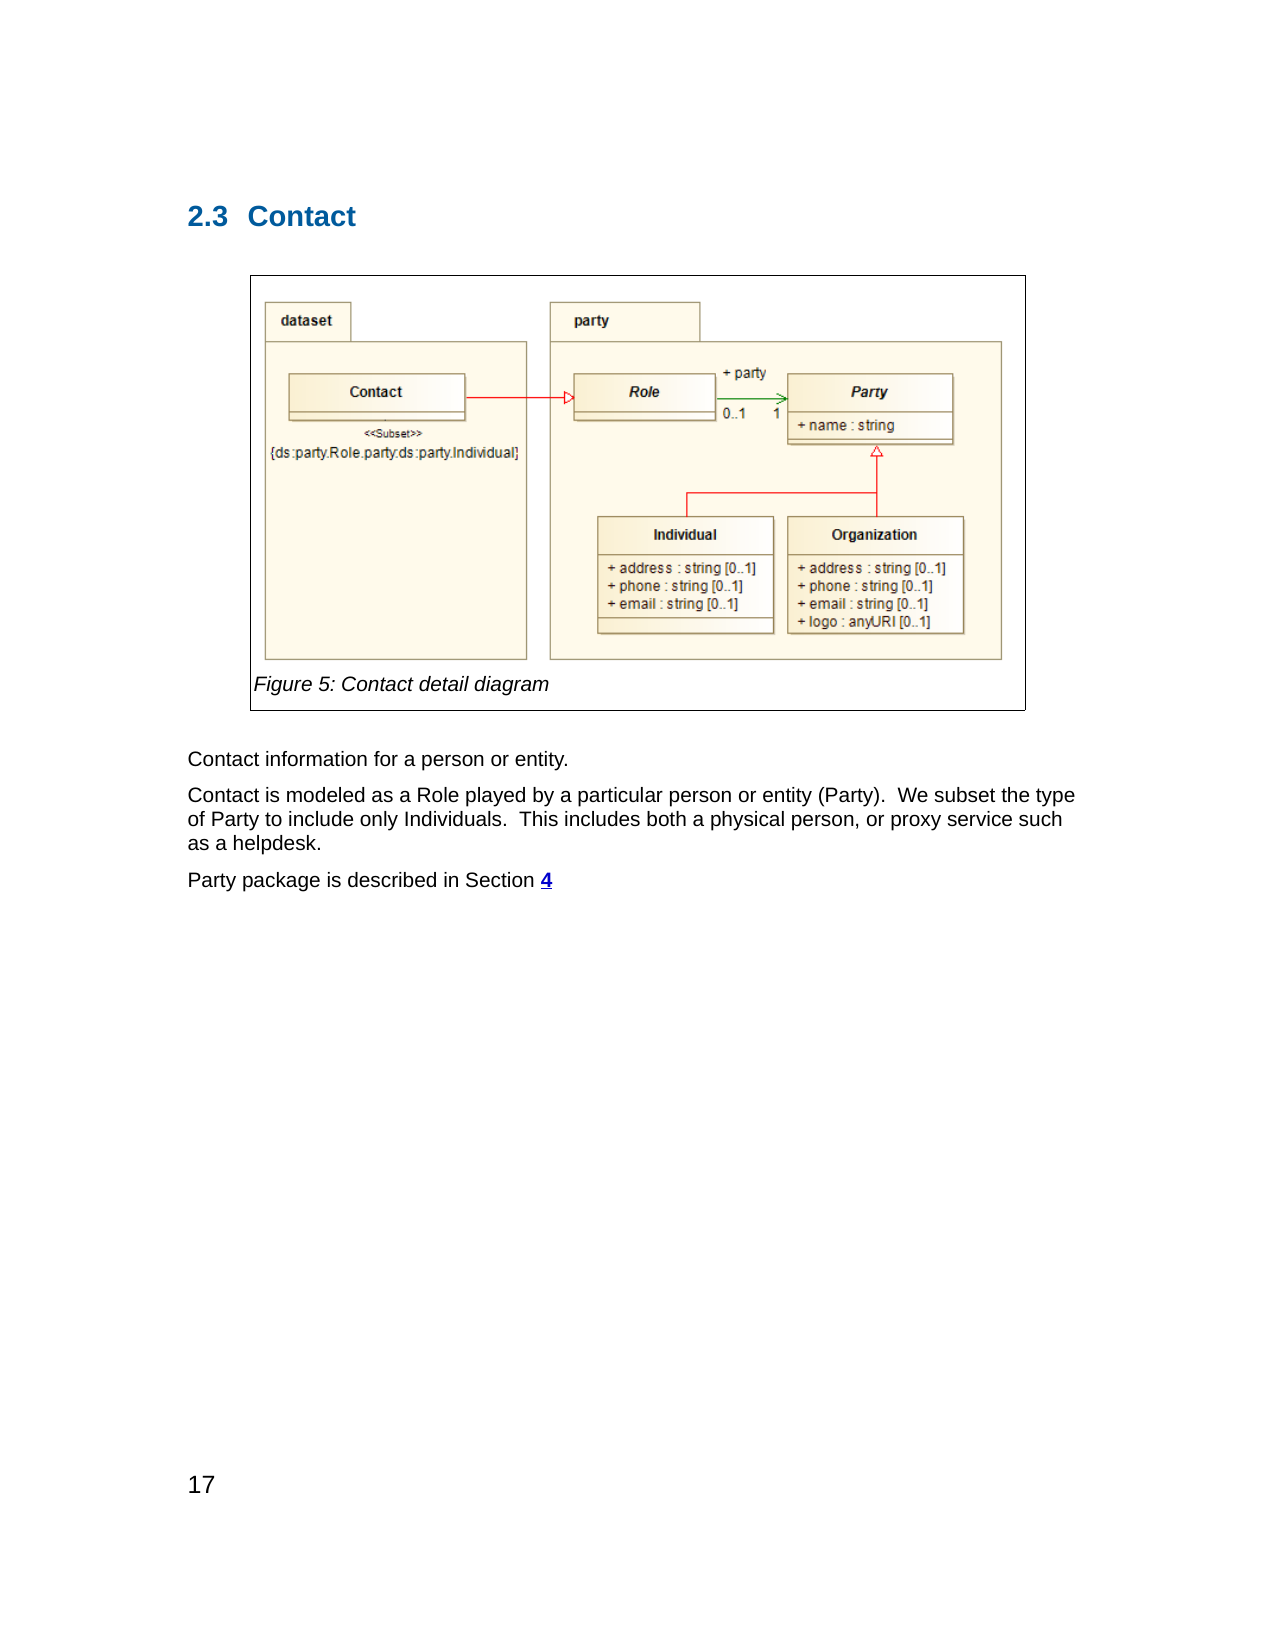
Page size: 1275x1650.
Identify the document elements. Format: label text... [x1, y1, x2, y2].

text Contact information for a person or entity. [187, 747, 1087, 771]
text Party package is described in Section 4 [187, 867, 1087, 891]
subtitle Contact [187, 199, 1087, 232]
text Contact is modeled as a Role played by a particular person or entity (Party). We subset the type of Party to include only Individuals. This includes both a physical person, or proxy service such as a helpdesk. [187, 783, 1087, 855]
text Figure 5: Contact detail diagram [253, 291, 1022, 696]
picture [253, 291, 1014, 672]
